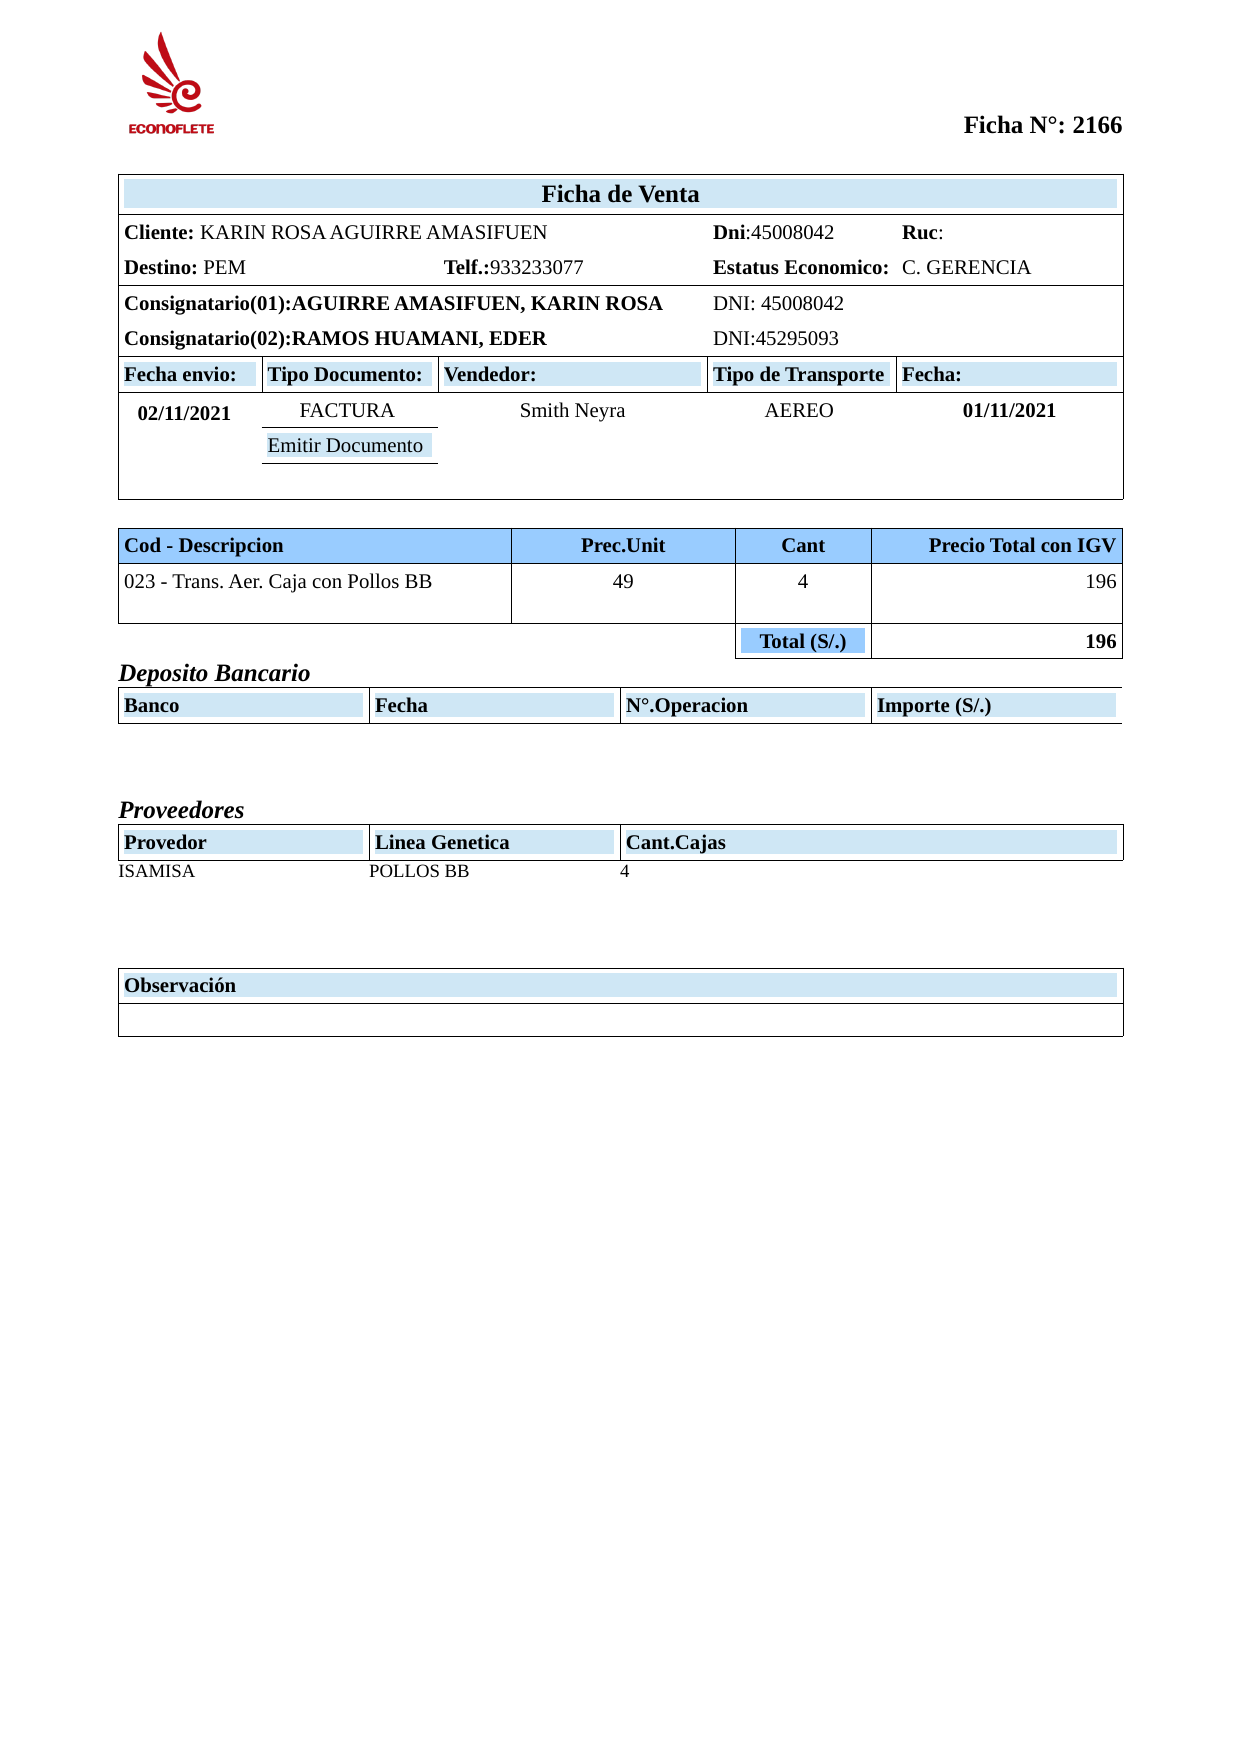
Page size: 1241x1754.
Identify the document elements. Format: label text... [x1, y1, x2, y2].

table_cell DNI:45295093 [707, 321, 1123, 356]
table_header Precio Total con IGV [872, 529, 1122, 563]
table_cell [118, 624, 511, 658]
table_cell 4 [620, 861, 1123, 881]
table_header N°.Operacion [621, 688, 871, 723]
table_cell Destino: PEM [119, 249, 438, 285]
table_header Cod - Descripcion [119, 529, 511, 563]
table_cell [620, 903, 1123, 924]
table_cell Cliente: KARIN ROSA AGUIRRE AMASIFUEN [119, 215, 707, 249]
table_cell Vendedor: [439, 357, 707, 392]
table_header Cant [736, 529, 871, 563]
table_cell Consignatario(02):RAMOS HUAMANI, EDER [119, 321, 707, 356]
table_header Cant.Cajas [621, 825, 1123, 859]
table_cell [118, 946, 369, 967]
table_cell [118, 724, 369, 747]
table_cell [119, 1004, 1123, 1036]
table_header Linea Genetica [370, 825, 620, 859]
table_cell Ruc: [896, 215, 1123, 249]
table_cell Fecha envio: [119, 357, 262, 392]
table_cell [118, 903, 369, 924]
table_cell 4 [736, 564, 871, 623]
table_cell [620, 881, 1123, 903]
table_cell POLLOS BB [369, 861, 620, 881]
table_cell DNI: 45008042 [707, 286, 1123, 321]
table_cell [369, 881, 620, 903]
table_cell Consignatario(01):AGUIRRE AMASIFUEN, KARIN ROSA [119, 286, 707, 321]
table_header Banco [119, 688, 369, 723]
text Deposito Bancario [118, 658, 1122, 687]
table_cell [369, 903, 620, 924]
table_cell [620, 771, 871, 795]
table_cell [369, 747, 620, 771]
table_cell 49 [512, 564, 735, 623]
table_header Ficha de Venta [119, 175, 1123, 214]
table_cell [620, 924, 1123, 946]
table_cell Total (S/.) [736, 624, 871, 658]
table_cell [118, 771, 369, 795]
table_header Fecha [370, 688, 620, 723]
picture [118, 31, 225, 134]
table_cell [262, 464, 438, 498]
table_header Provedor [119, 825, 369, 859]
table_cell [871, 771, 1122, 795]
table_cell [369, 946, 620, 967]
table_cell Estatus Economico: [707, 249, 896, 285]
table_cell [369, 724, 620, 747]
table_cell [369, 924, 620, 946]
table_cell [118, 881, 369, 903]
table_cell 196 [872, 624, 1122, 658]
table_cell Tipo Documento: [263, 357, 438, 392]
table_header Prec.Unit [512, 529, 735, 563]
table_cell [118, 924, 369, 946]
table_cell [620, 724, 871, 747]
table_cell FACTURA [262, 393, 438, 427]
table_cell [871, 747, 1122, 771]
table_cell [620, 946, 1123, 967]
table_header Importe (S/.) [872, 688, 1122, 723]
table_cell 023 - Trans. Aer. Caja con Pollos BB [119, 564, 511, 623]
text Proveedores [118, 795, 1122, 824]
table_cell [118, 747, 369, 771]
table_cell [871, 724, 1122, 747]
table_cell C. GERENCIA [896, 249, 1123, 285]
table_cell ISAMISA [118, 861, 369, 881]
table_cell [620, 747, 871, 771]
table_cell Fecha: [897, 357, 1123, 392]
table_cell Dni:45008042 [707, 215, 896, 249]
table_cell AEREO [707, 393, 896, 498]
table_cell 01/11/2021 [896, 393, 1123, 498]
table_cell [369, 771, 620, 795]
table_cell Emitir Documento [262, 428, 438, 463]
table_header Observación [119, 969, 1123, 1003]
table_cell Tipo de Transporte [708, 357, 896, 392]
table_cell Telf.:933233077 [438, 249, 707, 285]
table_cell [511, 624, 735, 658]
table_cell 196 [872, 564, 1122, 623]
table_cell 02/11/2021 [119, 393, 262, 498]
table_cell Smith Neyra [438, 393, 707, 498]
